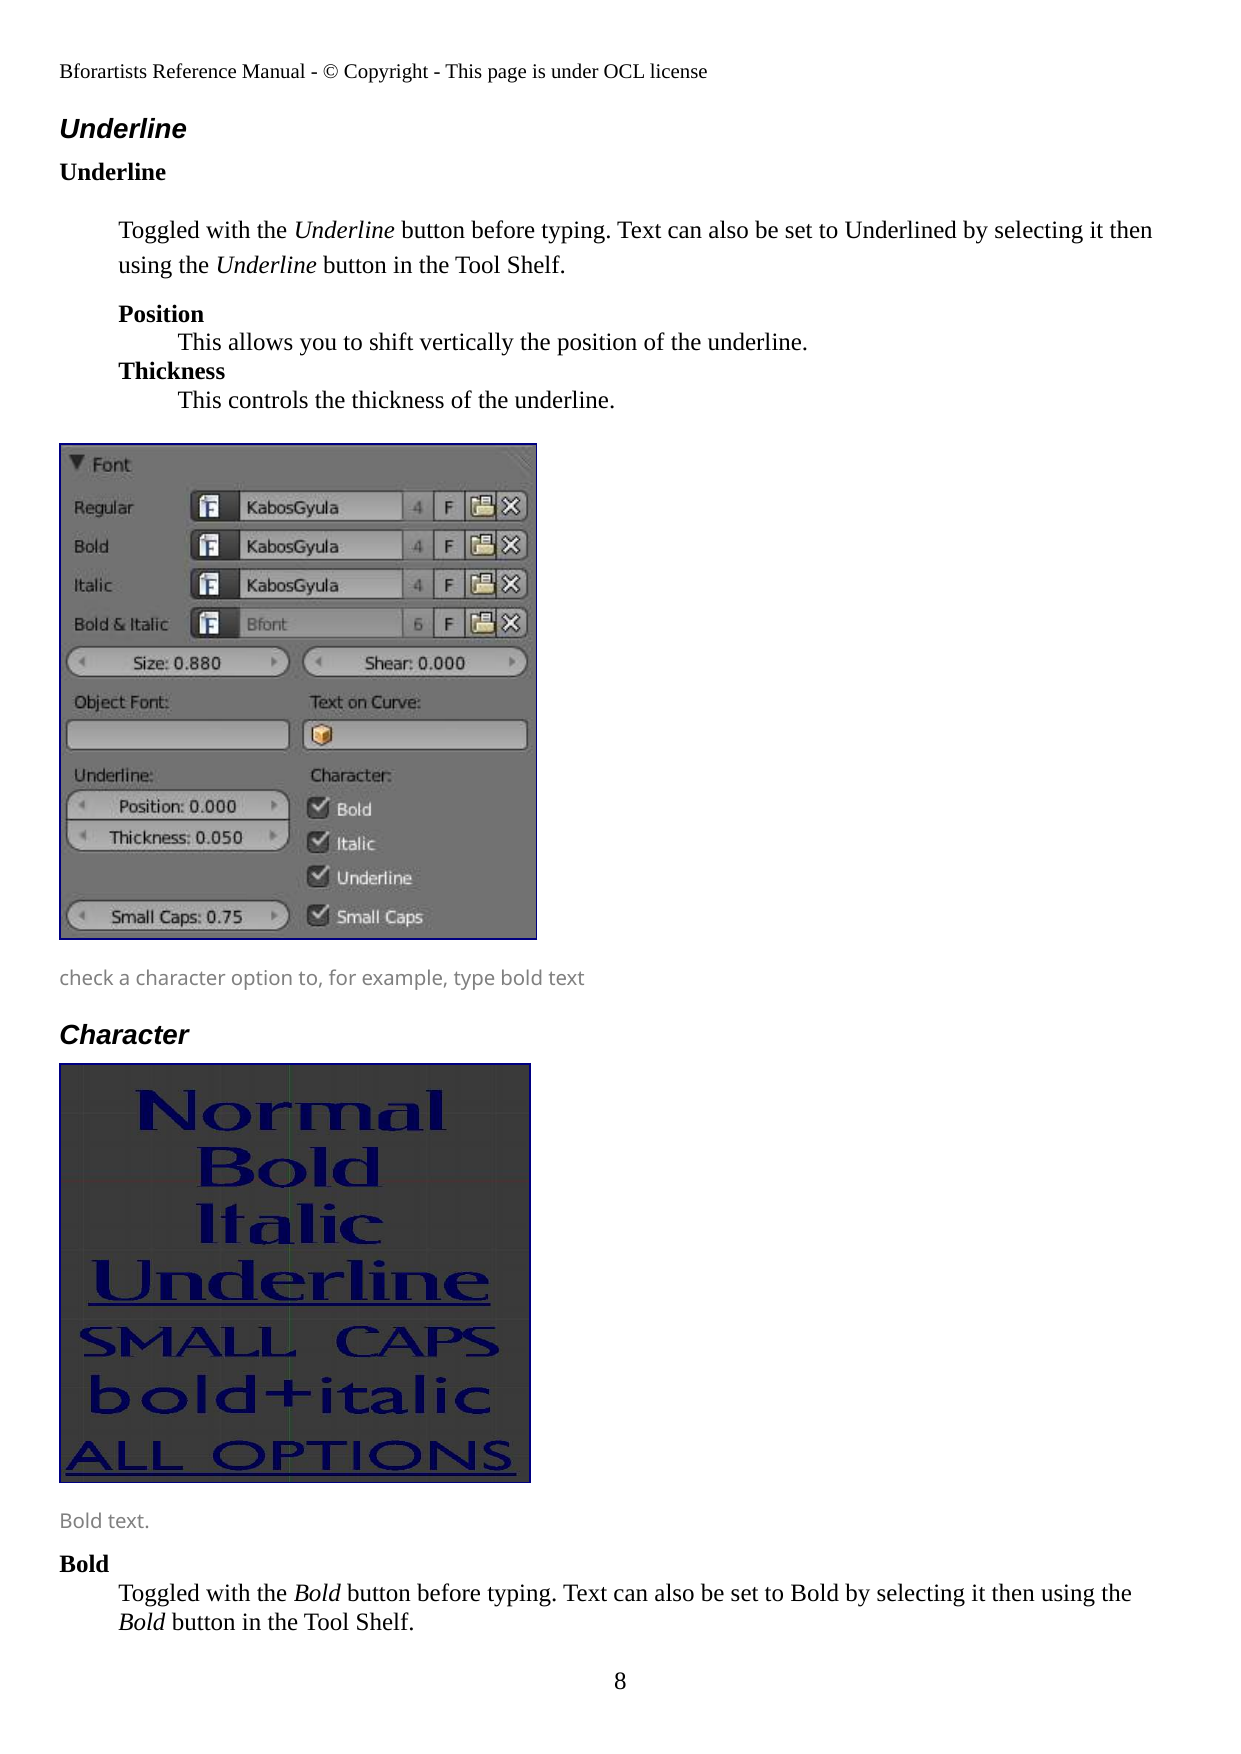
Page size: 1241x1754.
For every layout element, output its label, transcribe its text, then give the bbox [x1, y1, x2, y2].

list Toggled with the Bold button before typing. Text can also be set to Bold by selecting it then using the Bold button in the Tool Shelf. [118, 1578, 1181, 1636]
picture [61, 445, 536, 938]
subtitle Thickness [118, 356, 1181, 385]
subtitle Underline [59, 157, 1181, 186]
subtitle Underline [59, 113, 1181, 144]
subtitle Position [118, 299, 1181, 327]
picture [61, 1065, 529, 1482]
list This controls the thickness of the underline. [177, 385, 1181, 414]
subtitle Bold [59, 1549, 1181, 1578]
list This allows you to shift vertically the position of the underline. [177, 327, 1181, 356]
text Toggled with the Underline button before typing. Text can also be set to Underlined by selecting it then using the Underline button in the Tool Shelf. [118, 215, 1181, 278]
text check a character option to, for example, type bold text [59, 960, 1181, 991]
subtitle Character [59, 1018, 1181, 1050]
text Bold text. [59, 1503, 1181, 1535]
